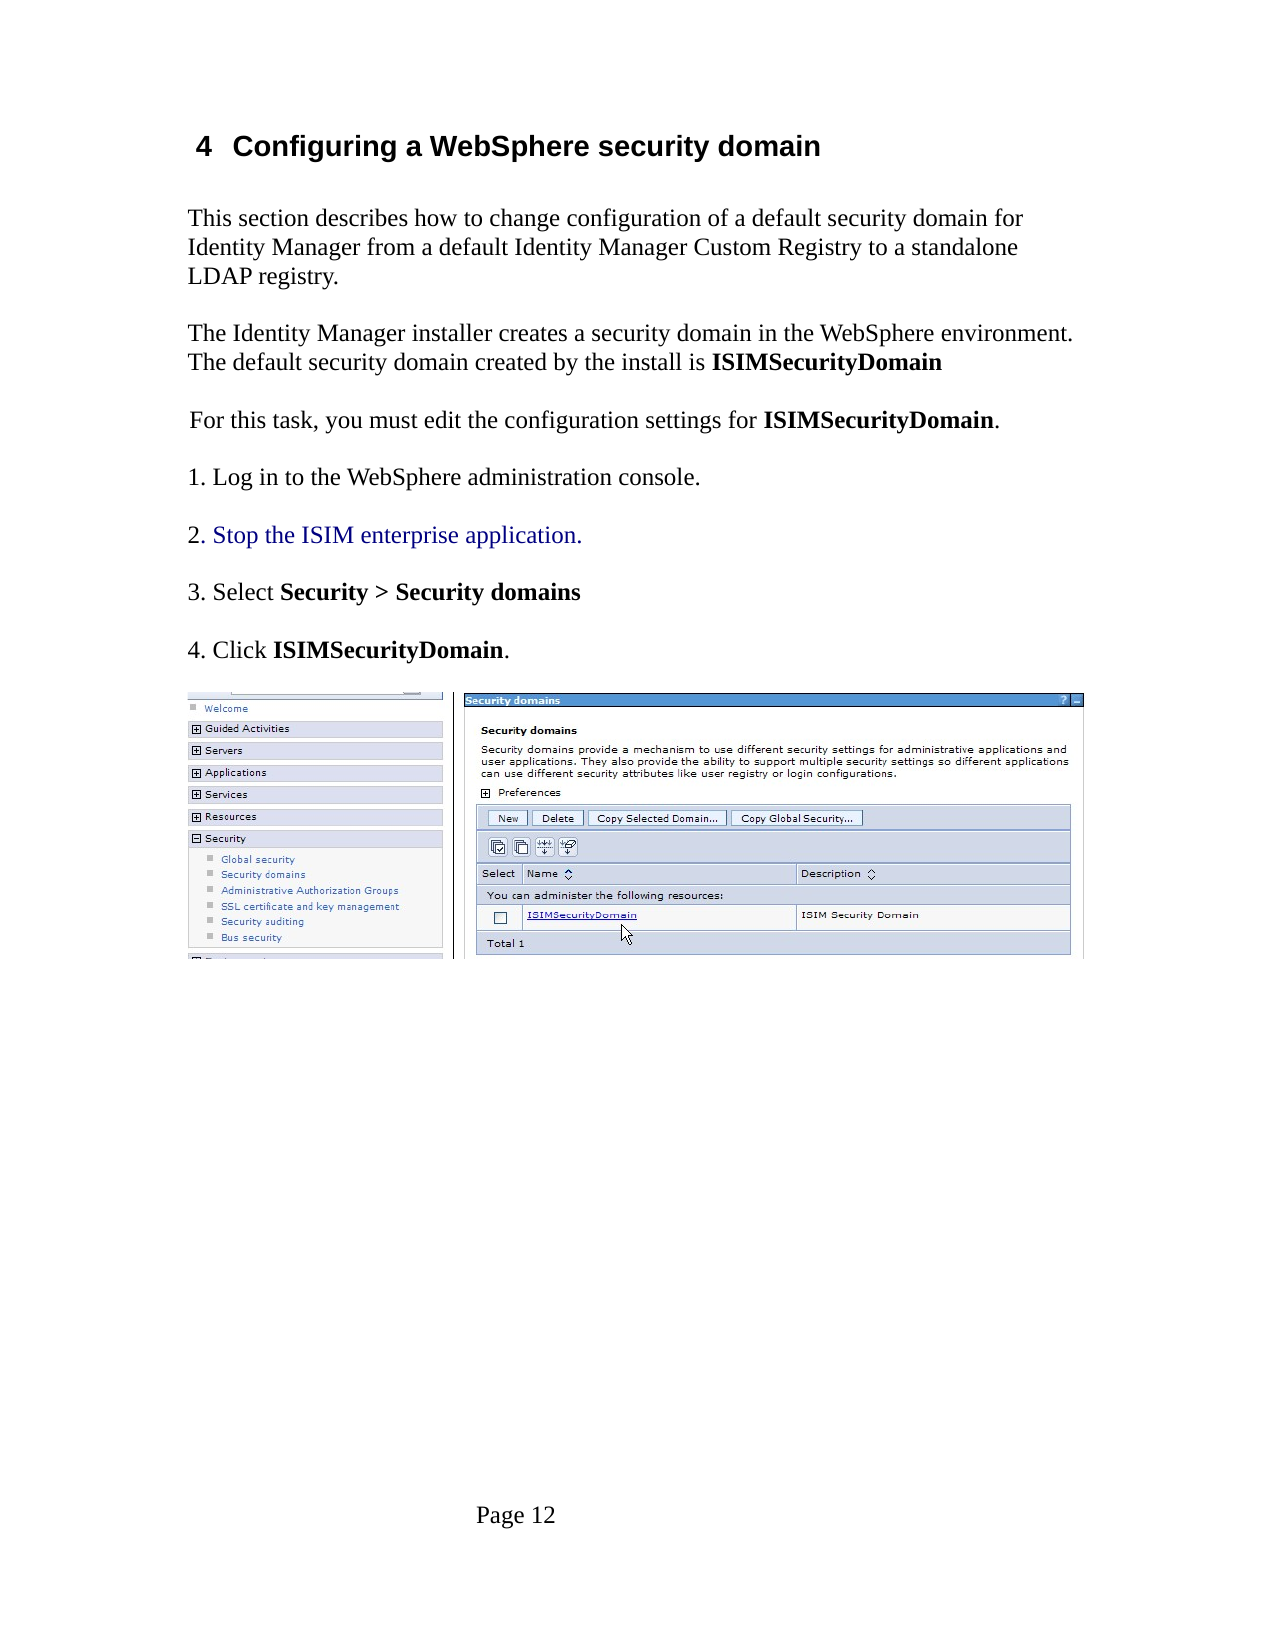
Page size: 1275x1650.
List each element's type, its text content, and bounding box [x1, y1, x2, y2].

text 2. Stop the ISIM enterprise application. [187, 520, 1087, 548]
text For this task, you must edit the configuration settings for ISIMSecurityDomain. [189, 405, 1087, 433]
text 3. Select Security > Security domains [187, 577, 1087, 606]
subtitle Configuring a WebSphere security domain [187, 129, 1087, 162]
text 1. Log in to the WebSphere administration console. [187, 462, 1087, 491]
text The Identity Manager installer creates a security domain in the WebSphere environment. The default security domain created by the install is ISIMSecurityDomain [187, 318, 1087, 376]
text This section describes how to change configuration of a default security domain for Identity Manager from a default Identity Manager Custom Registry to a standalone LDAP registry. [187, 203, 1087, 290]
text 4. Click ISIMSecurityDomain. [187, 635, 1087, 663]
